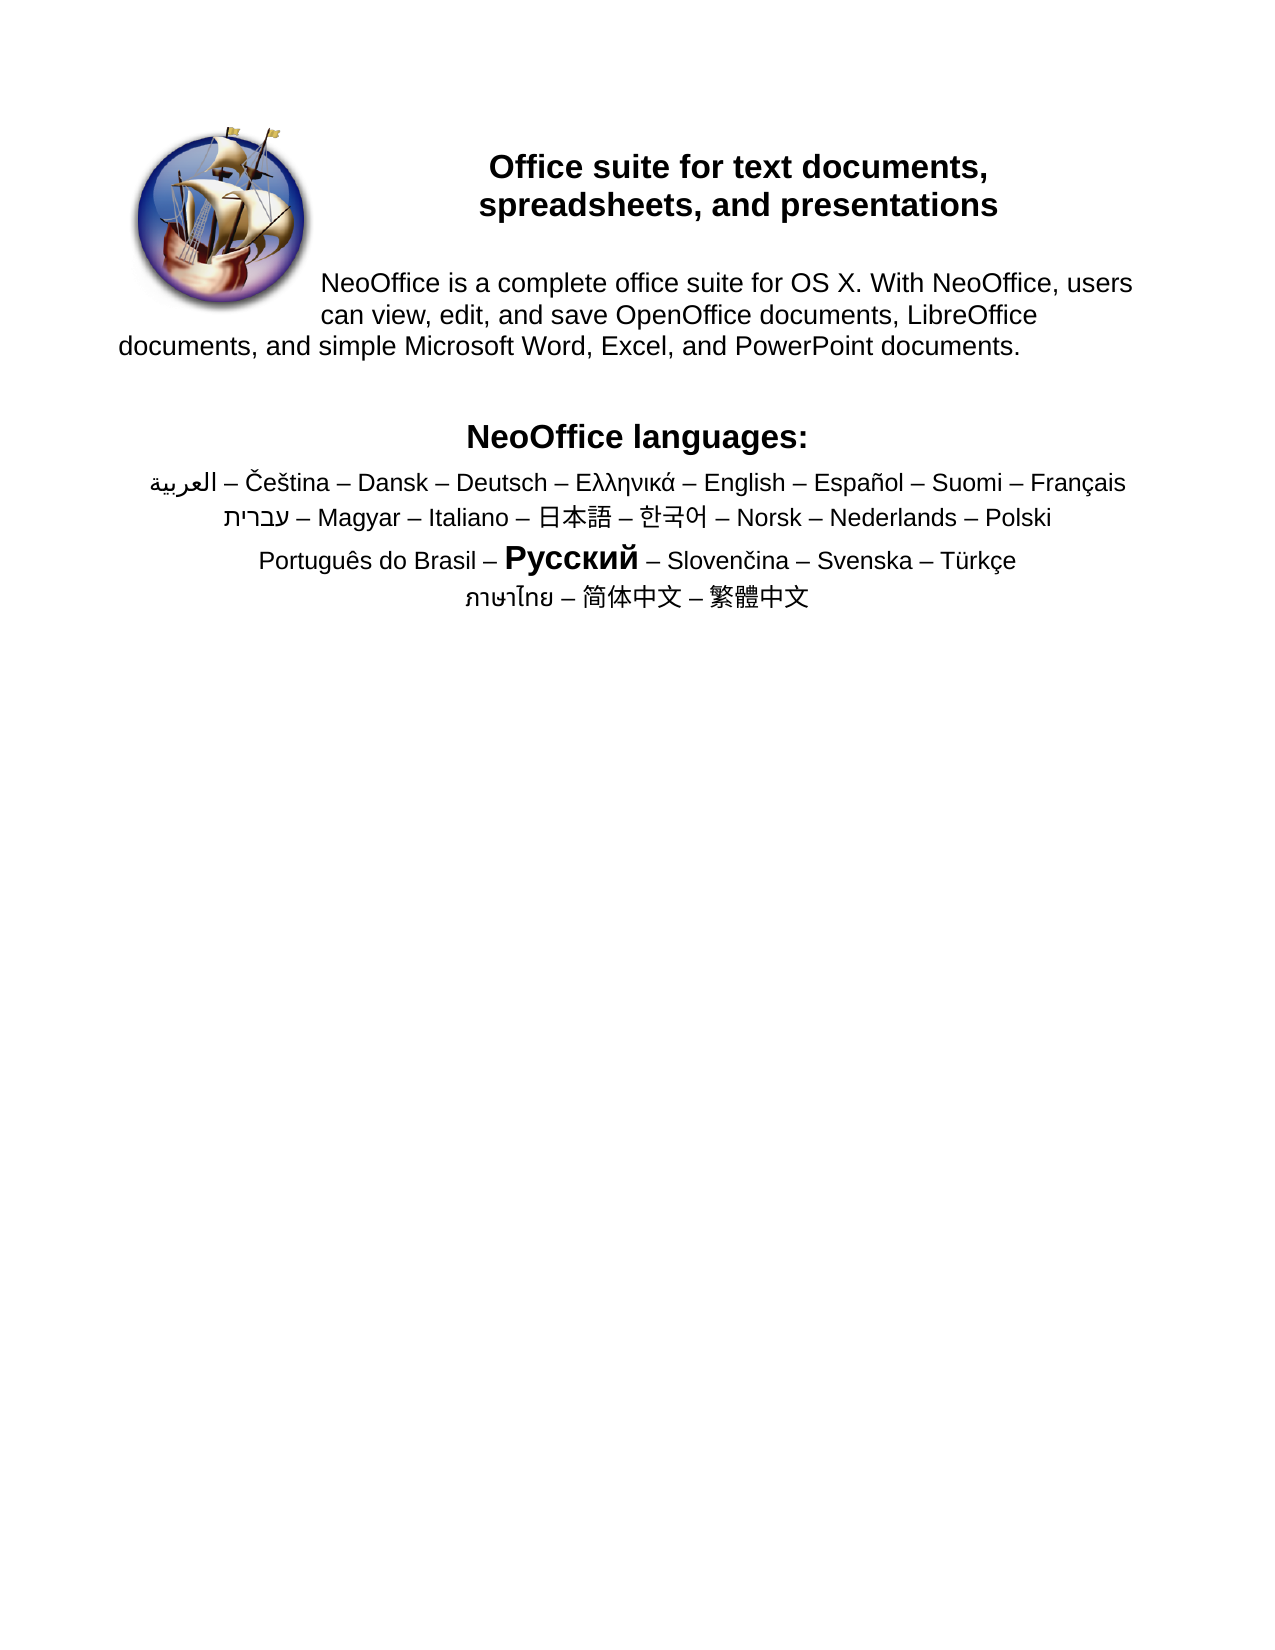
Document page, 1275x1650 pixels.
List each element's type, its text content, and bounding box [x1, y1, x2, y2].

text العربية – Čeština – Dansk – Deutsch – Ελληνικά – English – Español – Suomi – Français [118, 468, 1157, 497]
text spreadsheets, and presentations [321, 185, 1157, 224]
text Português do Brasil – Pусский – Slovenčina – Svenska – Türkçe [118, 538, 1157, 576]
text NeoOffice is a complete office suite for OS X. With NeoOffice, users can view, edit, and save OpenOffice documents, LibreOffice documents, and simple Microsoft Word, Excel, and PowerPoint documents. [118, 267, 1157, 361]
text Office suite for text documents, [118, 118, 1157, 185]
text NeoOffice languages: [118, 417, 1157, 456]
text עברית – Magyar – Italiano – 日本語 – 한국어 – Norsk – Nederlands – Polski [118, 503, 1157, 532]
picture [120, 119, 321, 319]
text ภาษาไทย – 简体中文 – 繁體中文 [118, 582, 1157, 611]
